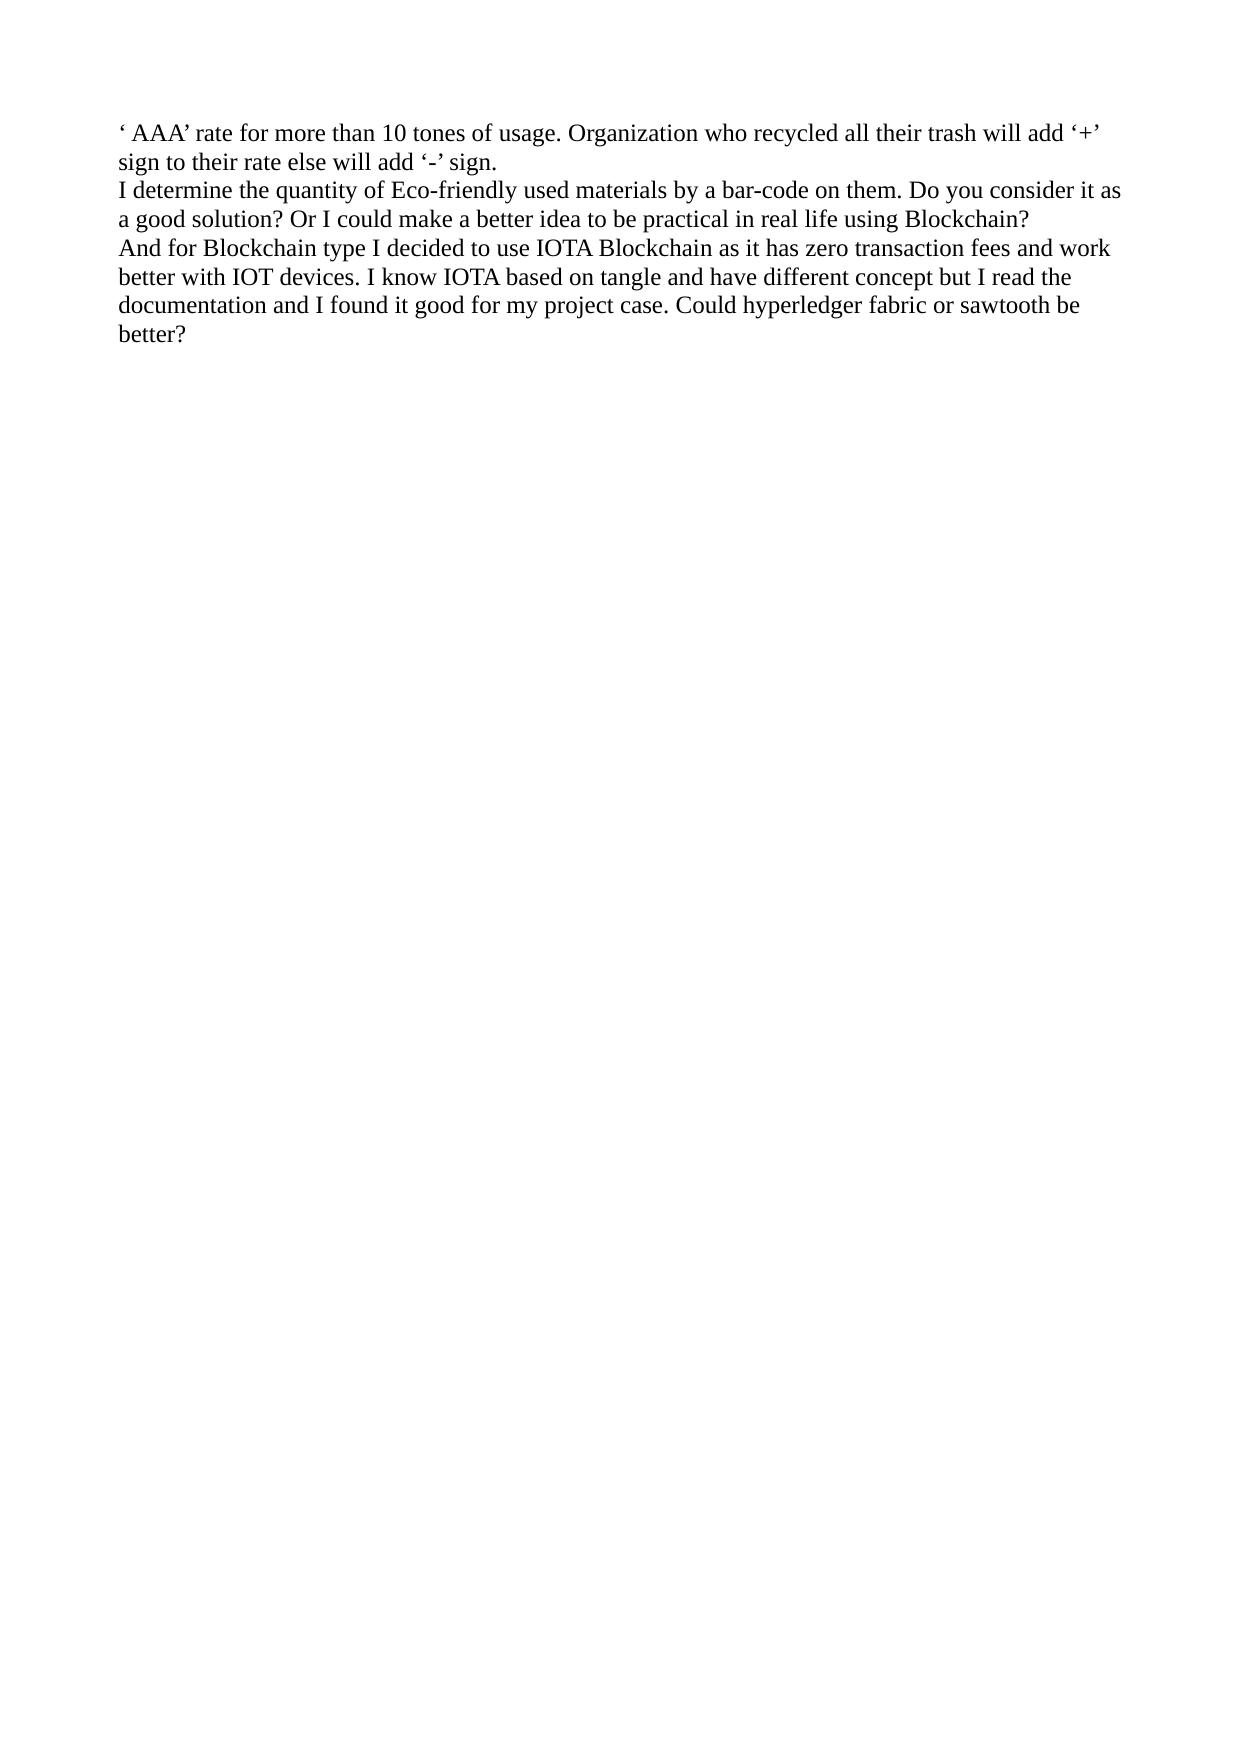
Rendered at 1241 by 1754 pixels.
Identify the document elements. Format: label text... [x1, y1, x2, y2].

text And for Blockchain type I decided to use IOTA Blockchain as it has zero transaction fees and work better with IOT devices. I know IOTA based on tangle and have different concept but I read the documentation and I found it good for my project case. Could hyperledger fabric or sawtooth be better? [118, 233, 1122, 348]
text I determine the quantity of Eco-friendly used materials by a bar-code on them. Do you consider it as a good solution? Or I could make a better idea to be practical in real life using Blockchain? [118, 176, 1122, 233]
text ‘ AAA’ rate for more than 10 tones of usage. Organization who recycled all their trash will add ‘+’ sign to their rate else will add ‘-’ sign. [118, 118, 1122, 176]
